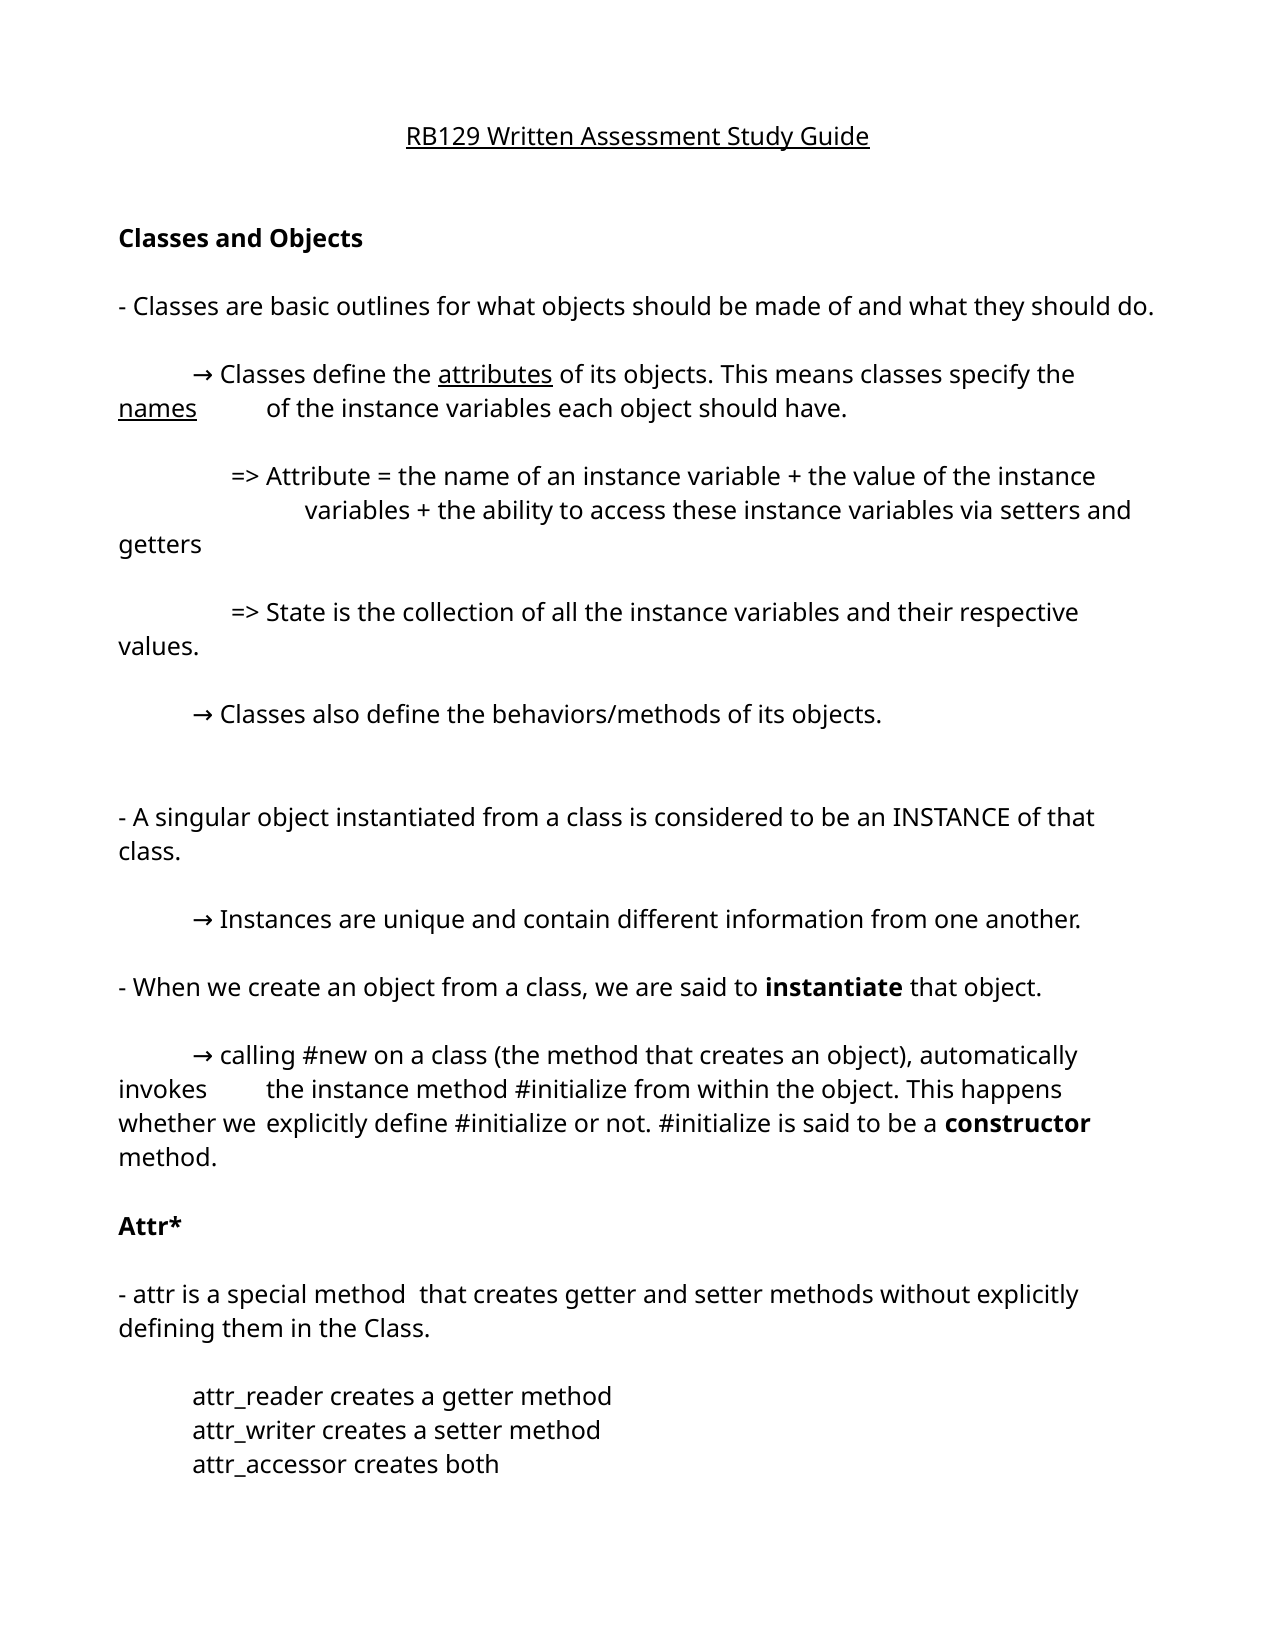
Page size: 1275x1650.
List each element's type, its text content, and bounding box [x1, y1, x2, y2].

text RB129 Written Assessment Study Guide [118, 118, 1157, 152]
text attr_reader creates a getter method [118, 1378, 1157, 1412]
text → Classes also define the behaviors/methods of its objects. [118, 697, 1157, 731]
text Attr* [118, 1208, 1157, 1242]
text - A singular object instantiated from a class is considered to be an INSTANCE of that class. [118, 799, 1157, 867]
text attr_writer creates a setter method [118, 1412, 1157, 1447]
text attr_accessor creates both [118, 1447, 1157, 1481]
text → Classes define the attributes of its objects. This means classes specify the names of the instance variables each object should have. [118, 357, 1157, 425]
text → calling #new on a class (the method that creates an object), automatically invokes the instance method #initialize from within the object. This happens whether we explicitly define #initialize or not. #initialize is said to be a constructor method. [118, 1038, 1157, 1174]
text - Classes are basic outlines for what objects should be made of and what they should do. [118, 288, 1157, 322]
text → Instances are unique and contain different information from one another. [118, 902, 1157, 936]
text => State is the collection of all the instance variables and their respective values. [118, 595, 1157, 663]
text - When we create an object from a class, we are said to instantiate that object. [118, 970, 1157, 1004]
text => Attribute = the name of an instance variable + the value of the instance variables + the ability to access these instance variables via setters and getters [118, 459, 1157, 561]
text - attr is a special method that creates getter and setter methods without explicitly defining them in the Class. [118, 1276, 1157, 1344]
text Classes and Objects [118, 220, 1157, 254]
